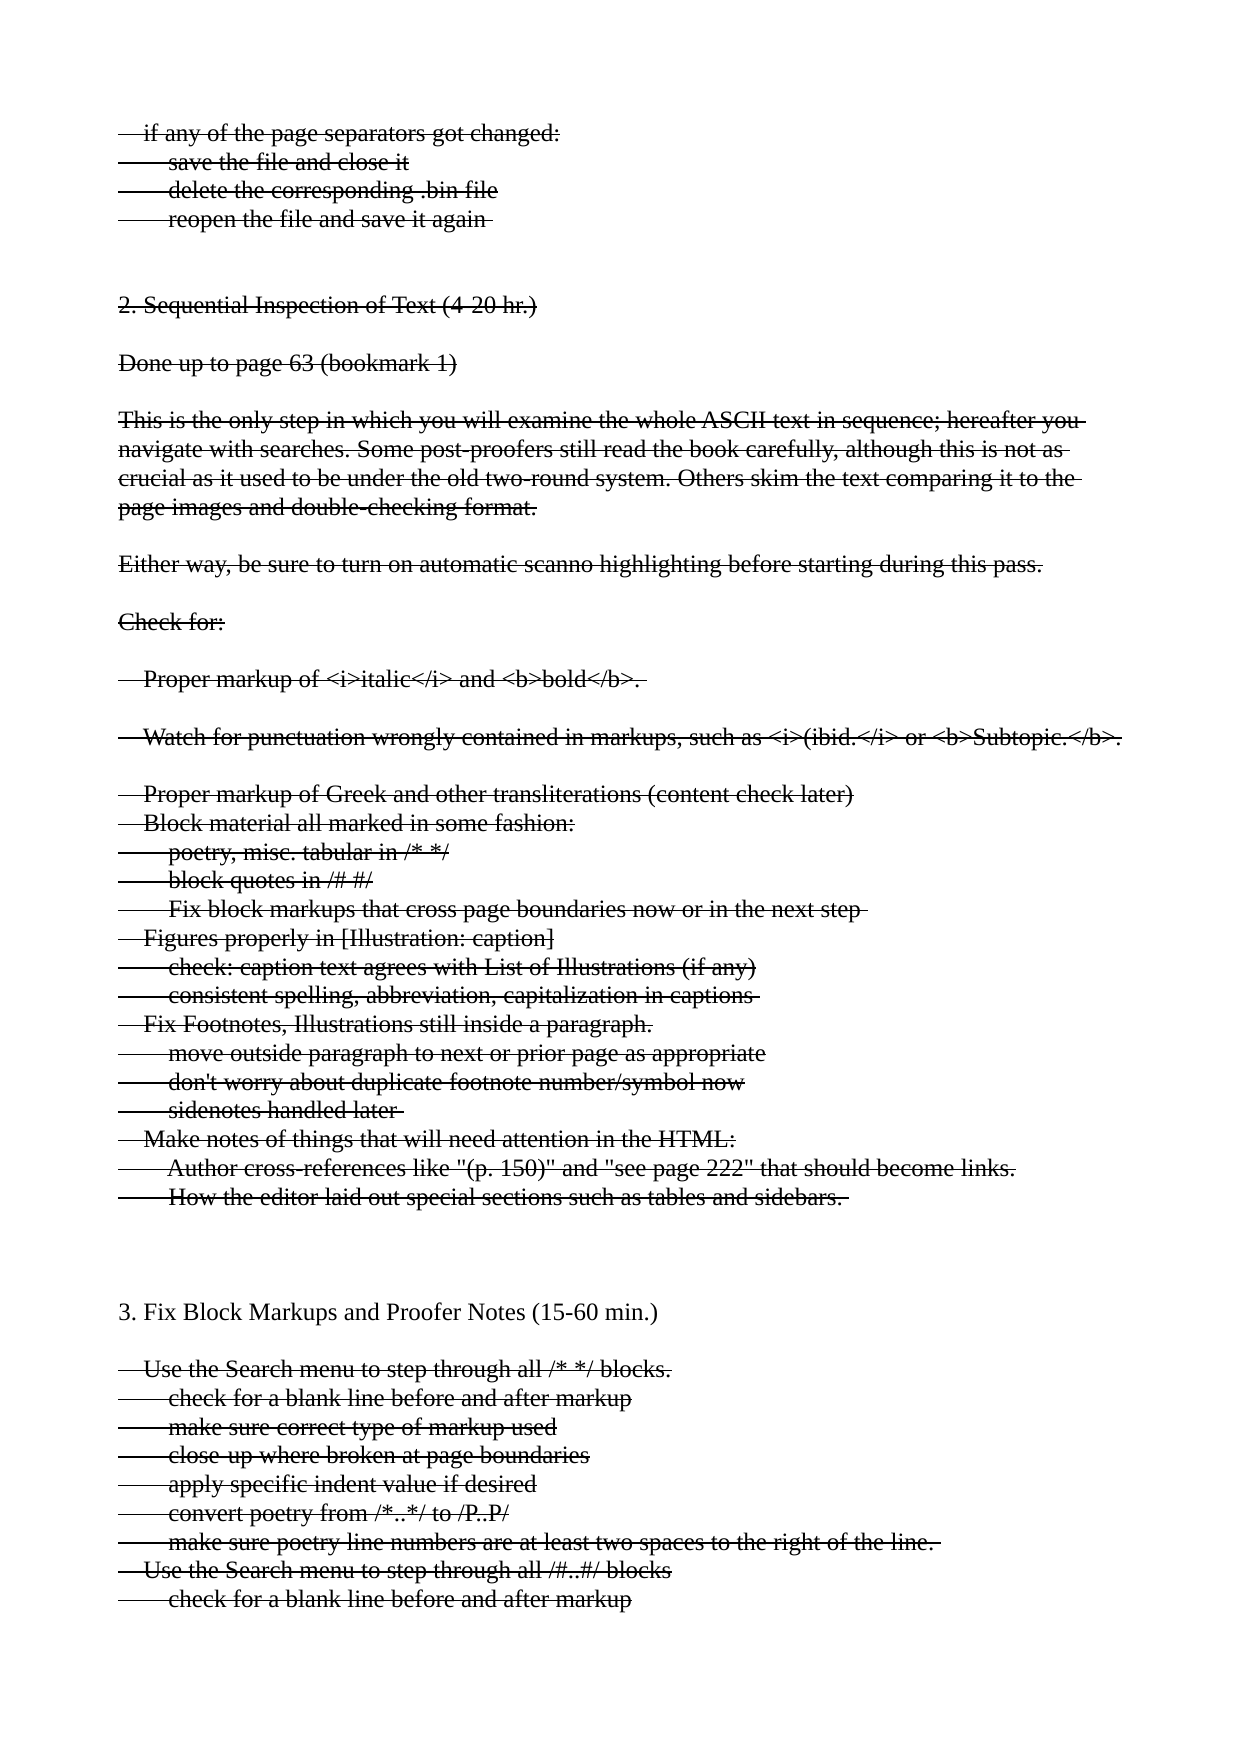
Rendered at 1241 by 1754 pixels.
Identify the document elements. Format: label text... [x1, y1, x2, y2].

text Block material all marked in some fashion: [118, 808, 1122, 837]
text poetry, misc. tabular in /* */ [118, 837, 1122, 866]
text check for a blank line before and after markup [118, 1383, 1122, 1412]
text apply specific indent value if desired [118, 1469, 1122, 1498]
text Use the Search menu to step through all /#..#/ blocks [118, 1556, 1122, 1584]
text don't worry about duplicate footnote number/symbol now [118, 1067, 1122, 1096]
text Figures properly in [Illustration: caption] [118, 923, 1122, 952]
text 3. Fix Block Markups and Proofer Notes (15-60 min.) [118, 1297, 1122, 1326]
text consistent spelling, abbreviation, capitalization in captions [118, 981, 1122, 1009]
text Proper markup of <i>italic</i> and <b>bold</b>. [118, 664, 1122, 693]
text How the editor laid out special sections such as tables and sidebars. [118, 1182, 1122, 1211]
text delete the corresponding .bin file [118, 176, 1122, 204]
text save the file and close it [118, 147, 1122, 176]
text make sure poetry line numbers are at least two spaces to the right of the line. [118, 1527, 1122, 1556]
text Watch for punctuation wrongly contained in markups, such as <i>(ibid.</i> or <b>Subtopic.</b>. [118, 722, 1122, 737]
text close-up where broken at page boundaries [118, 1441, 1122, 1469]
text Done up to page 63 (bookmark 1) [118, 348, 1122, 377]
text Make notes of things that will need attention in the HTML: [118, 1124, 1122, 1153]
text Author cross-references like "(p. 150)" and "see page 222" that should become links. [118, 1153, 1122, 1182]
text check: caption text agrees with List of Illustrations (if any) [118, 952, 1122, 981]
text 2. Sequential Inspection of Text (4-20 hr.) [118, 291, 1122, 319]
text reopen the file and save it again [118, 204, 1122, 233]
text Use the Search menu to step through all /* */ blocks. [118, 1354, 1122, 1383]
text Proper markup of Greek and other transliterations (content check later) [118, 779, 1122, 808]
text if any of the page separators got changed: [118, 118, 1122, 147]
text block quotes in /# #/ [118, 866, 1122, 894]
text move outside paragraph to next or prior page as appropriate [118, 1038, 1122, 1067]
text Either way, be sure to turn on automatic scanno highlighting before starting during this pass. [118, 549, 1122, 578]
text Fix Footnotes, Illustrations still inside a paragraph. [118, 1009, 1122, 1038]
text Fix block markups that cross page boundaries now or in the next step [118, 894, 1122, 923]
text convert poetry from /*..*/ to /P..P/ [118, 1498, 1122, 1527]
text sidenotes handled later [118, 1096, 1122, 1124]
text This is the only step in which you will examine the whole ASCII text in sequence; hereafter you navigate with searches. Some post-proofers still read the book carefully, although this is not as crucial as it used to be under the old two-round system. Others skim the text comparing it to the page images and double-checking format. [118, 406, 1122, 521]
text Watch for punctuation wrongly contained in markups, such as <i>(ibid.</i> or <b>Subtopic.</b>. [118, 739, 1122, 751]
text check for a blank line before and after markup [118, 1584, 1122, 1613]
text make sure correct type of markup used [118, 1412, 1122, 1441]
text Check for: [118, 607, 1122, 636]
